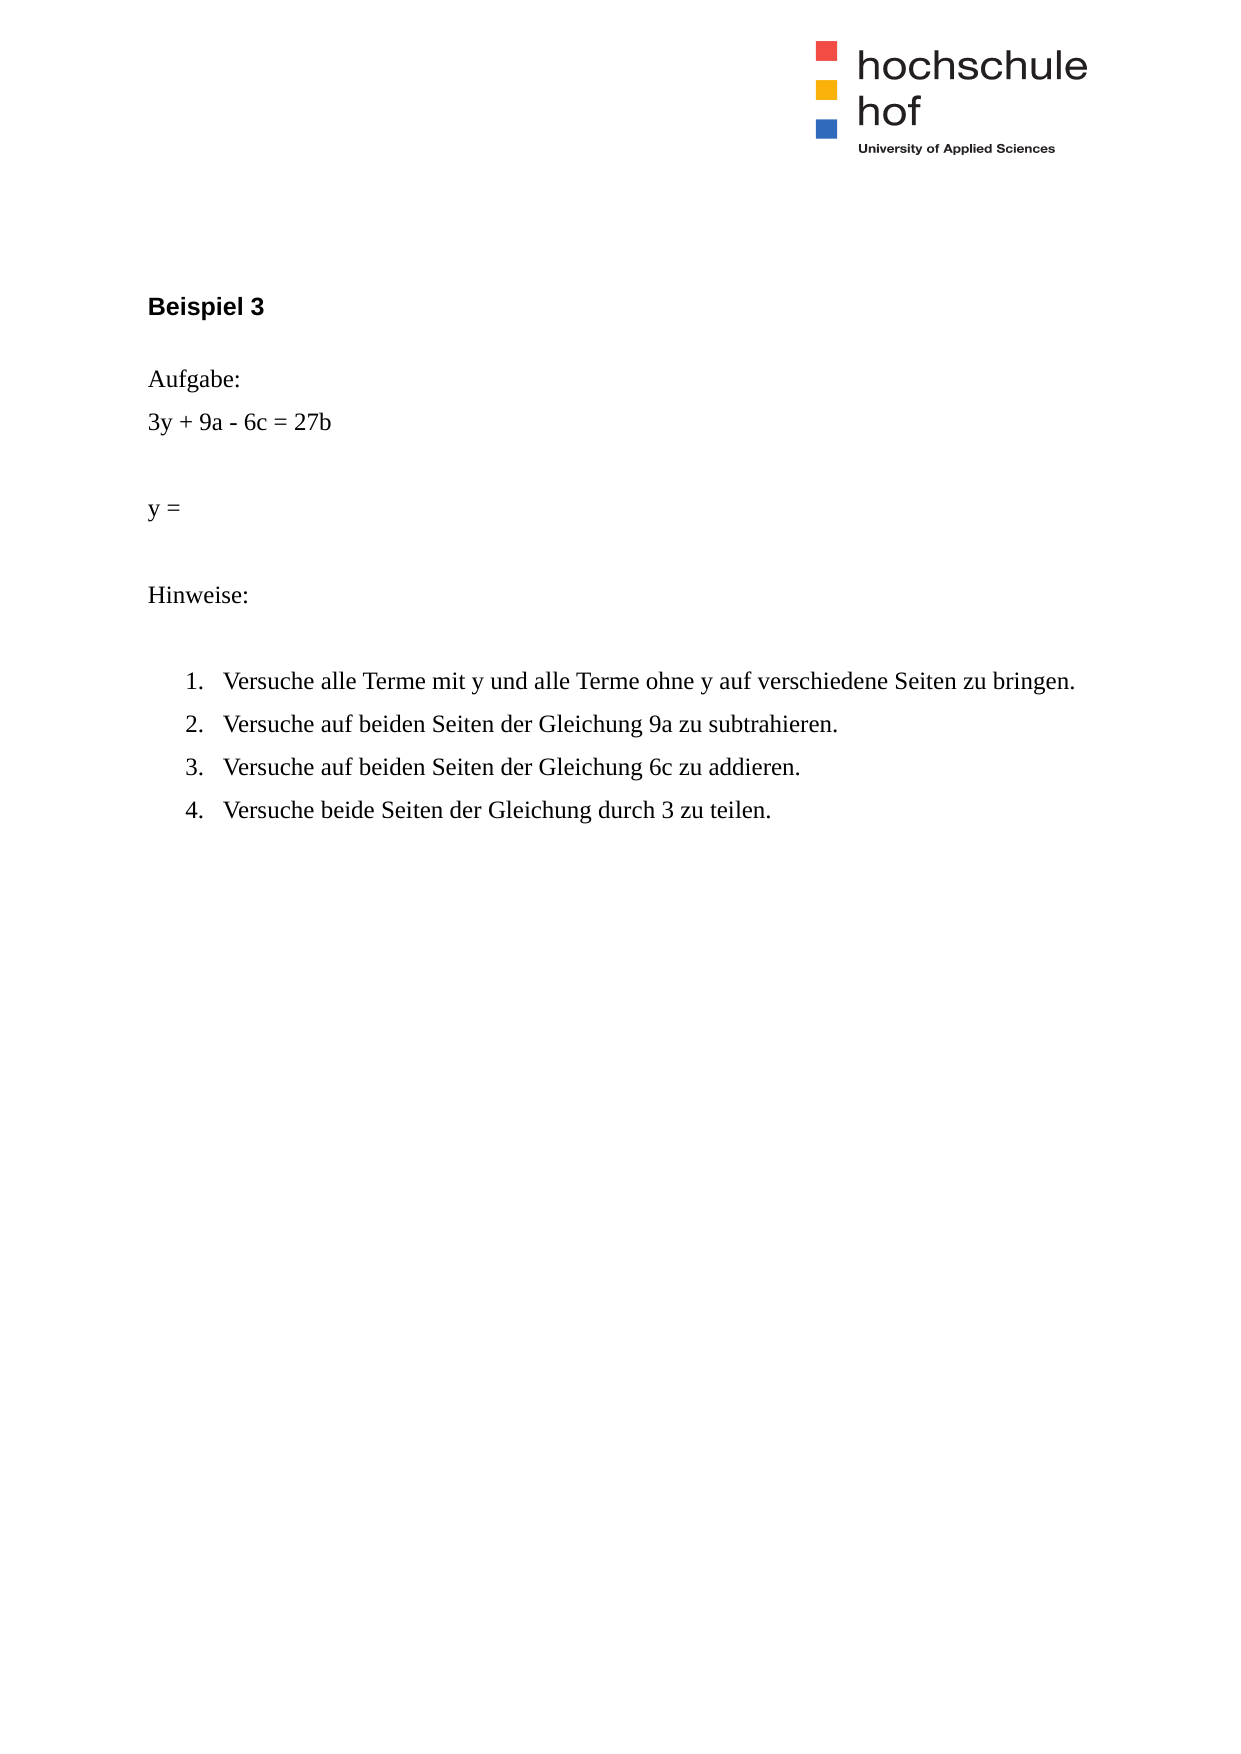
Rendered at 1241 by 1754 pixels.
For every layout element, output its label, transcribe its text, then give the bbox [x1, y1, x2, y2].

text 3y + 9a - 6c = 27b [148, 407, 1092, 436]
text Beispiel 3 [148, 292, 1092, 321]
list Versuche auf beiden Seiten der Gleichung 9a zu subtrahieren. [185, 709, 1092, 738]
text Hinweise: [148, 580, 1092, 608]
picture [815, 41, 1087, 155]
list Versuche alle Terme mit y und alle Terme ohne y auf verschiedene Seiten zu bringen. [185, 666, 1092, 695]
text Aufgabe: [148, 364, 1092, 393]
text y = [148, 493, 1092, 522]
list Versuche beide Seiten der Gleichung durch 3 zu teilen. [185, 795, 1092, 824]
list Versuche auf beiden Seiten der Gleichung 6c zu addieren. [185, 752, 1092, 781]
